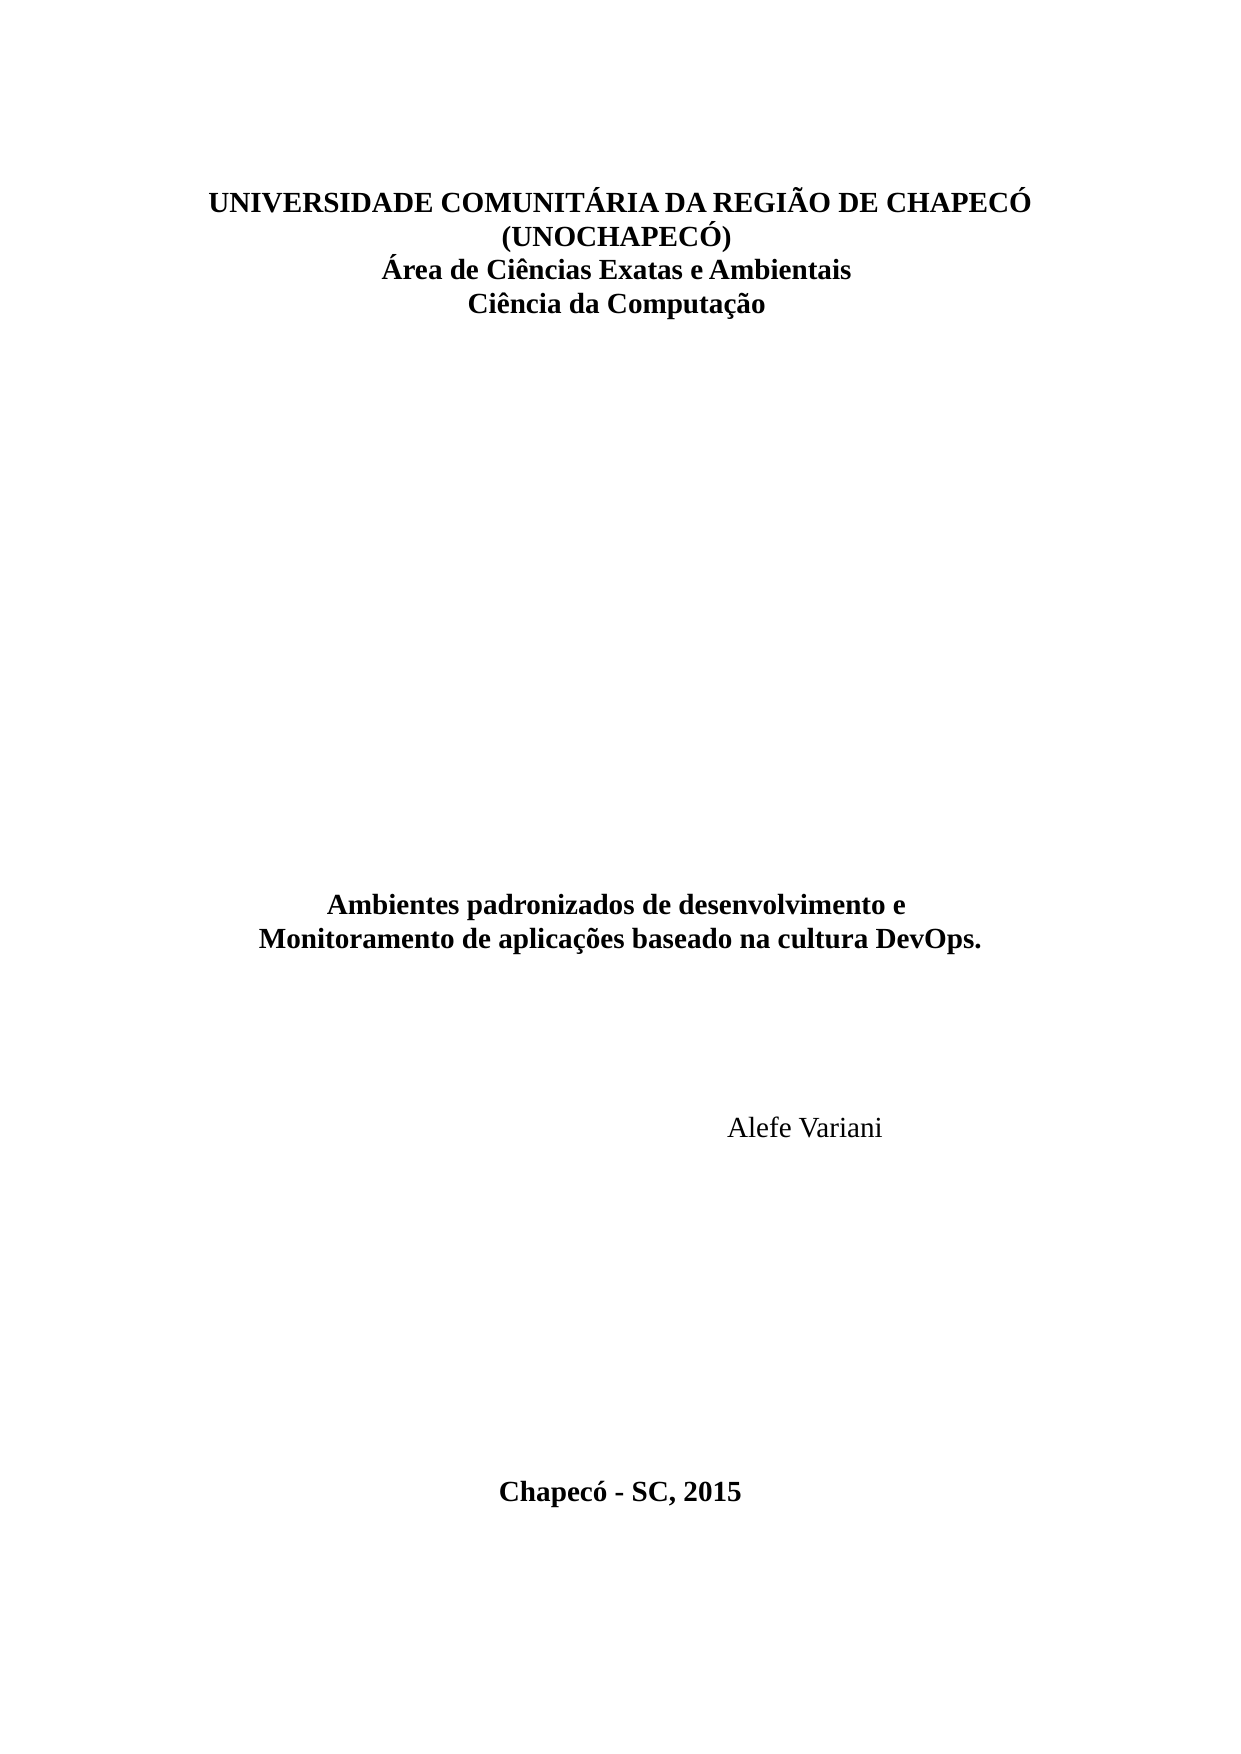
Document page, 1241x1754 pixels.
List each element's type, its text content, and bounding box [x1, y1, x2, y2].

text Ambientes padronizados de desenvolvimento e [118, 887, 1122, 921]
text Alefe Variani [118, 1110, 1122, 1143]
text Chapecó - SC, 2015 [118, 1474, 1122, 1508]
text Área de Ciências Exatas e Ambientais [118, 252, 1122, 286]
text Monitoramento de aplicações baseado na cultura DevOps. [118, 921, 1122, 954]
text Ciência da Computação [118, 286, 1122, 319]
text UNIVERSIDADE COMUNITÁRIA DA REGIÃO DE CHAPECÓ (UNOCHAPECÓ) [118, 185, 1122, 252]
